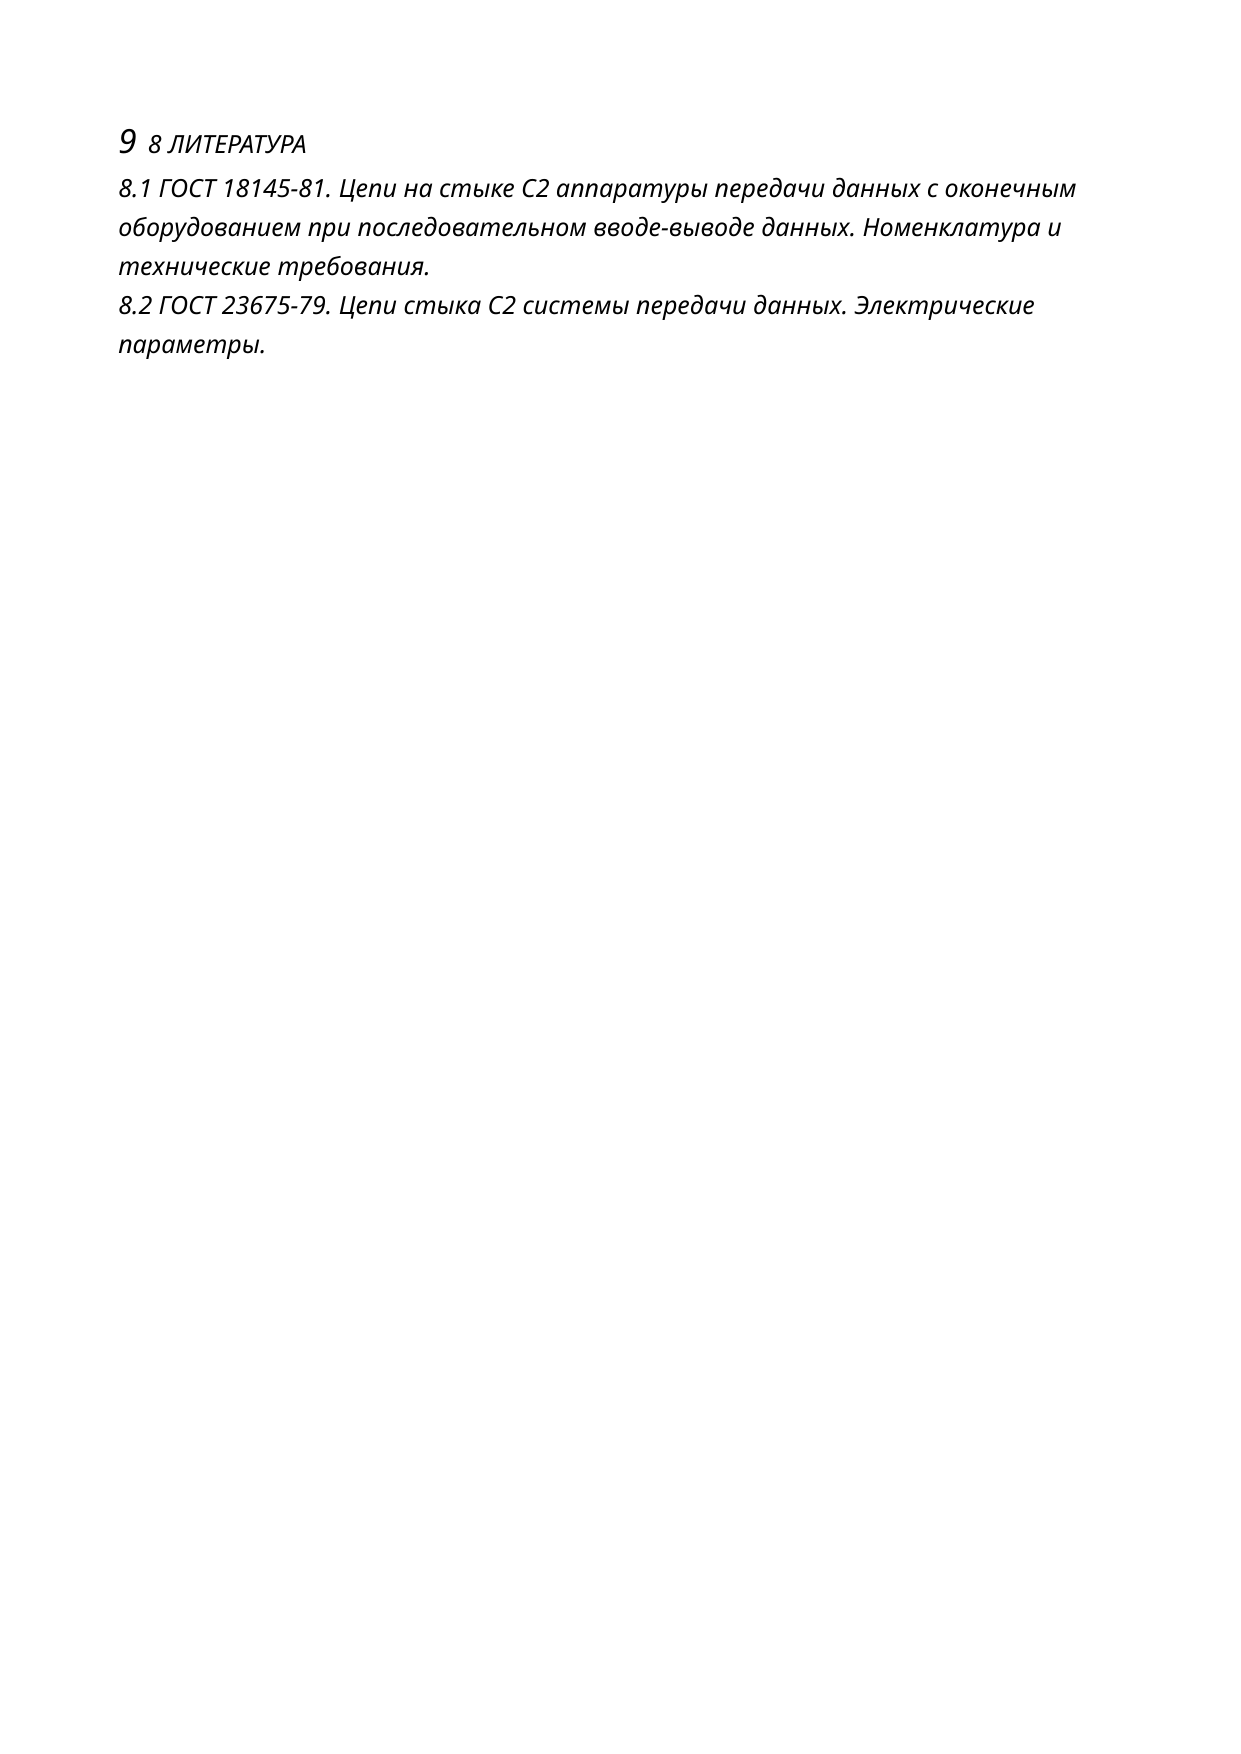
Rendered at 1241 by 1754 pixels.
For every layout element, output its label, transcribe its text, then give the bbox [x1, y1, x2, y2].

text 8.1 ГОСТ 18145-81. Цепи на стыке С2 аппаратуры передачи данных с оконечным оборудованием при последовательном вводе-выводе данных. Номенклатура и технические требования. [118, 170, 1122, 283]
subtitle 8 Литература [118, 118, 1122, 163]
text 8.2 ГОСТ 23675-79. Цепи стыка С2 системы передачи данных. Электрические параметры. [118, 288, 1122, 361]
